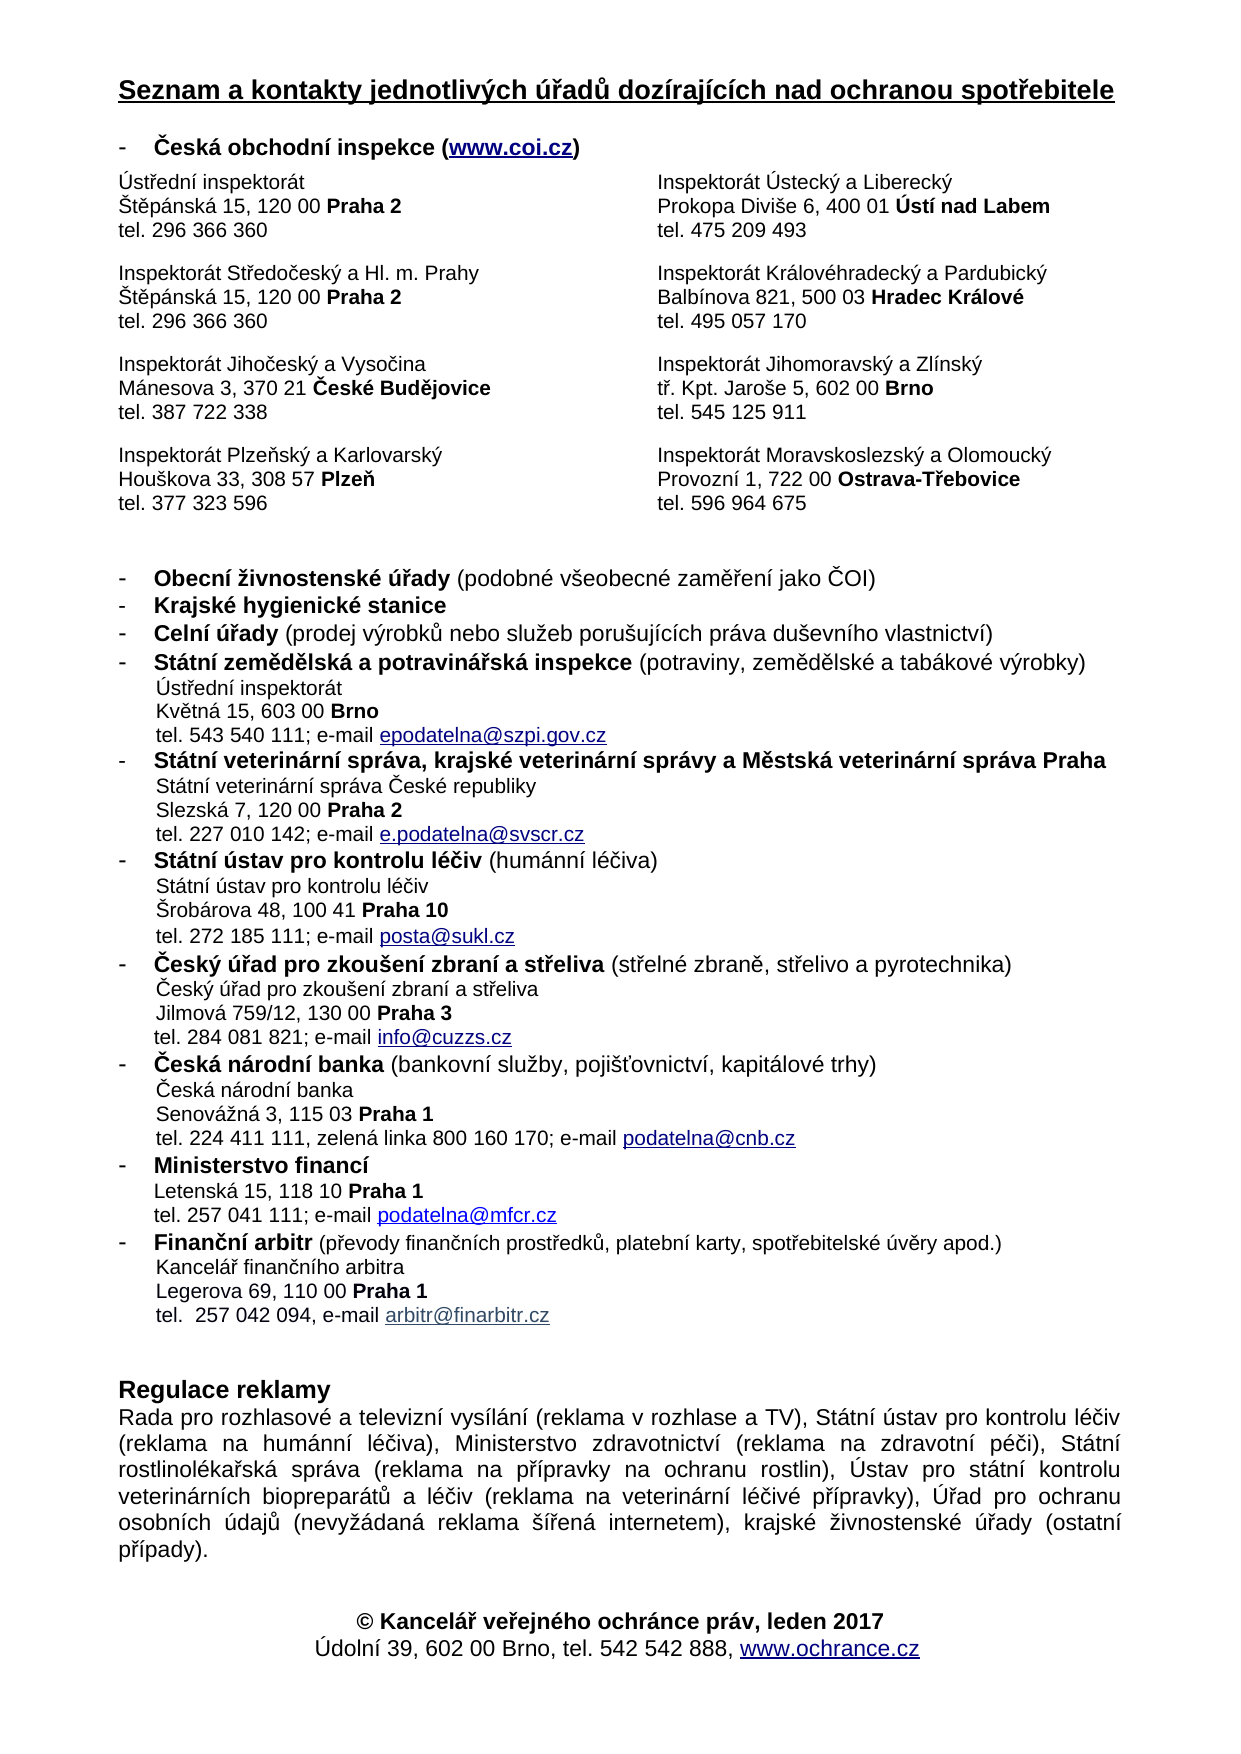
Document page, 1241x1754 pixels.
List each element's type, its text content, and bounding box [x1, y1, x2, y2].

text Inspektorát Jihomoravský a Zlínský [657, 352, 1122, 376]
text Regulace reklamy [118, 1375, 1122, 1404]
text Státní veterinární správa České republiky [118, 774, 1122, 798]
text Inspektorát Ústecký a Liberecký [657, 170, 1122, 194]
text Provozní 1, 722 00 Ostrava-Třebovice [657, 467, 1122, 491]
text tel. 596 964 675 [657, 491, 1122, 515]
text Senovážná 3, 115 03 Praha 1 [118, 1102, 1122, 1126]
text Inspektorát Středočeský a Hl. m. Prahy [118, 261, 583, 285]
text Štěpánská 15, 120 00 Praha 2 [118, 285, 583, 309]
text Slezská 7, 120 00 Praha 2 [118, 798, 1122, 822]
text tel. 284 081 821; e-mail info@cuzzs.cz [153, 1025, 1122, 1049]
list Krajské hygienické stanice [118, 592, 1122, 618]
text Ústřední inspektorát [118, 170, 583, 194]
text Jilmová 759/12, 130 00 Praha 3 [118, 1001, 1122, 1025]
list Český úřad pro zkoušení zbraní a střeliva (střelné zbraně, střelivo a pyrotechnika) [118, 948, 1122, 977]
text tel. 545 125 911 [657, 400, 1122, 424]
text Kancelář finančního arbitra [156, 1255, 1122, 1279]
text tel. 377 323 596 [118, 491, 583, 515]
list Státní veterinární správa, krajské veterinární správy a Městská veterinární správa Praha [118, 747, 1122, 774]
list Finanční arbitr (převody finančních prostředků, platební karty, spotřebitelské úvěry apod.) [118, 1226, 1122, 1255]
text Inspektorát Jihočeský a Vysočina [118, 352, 583, 376]
text tel. 257 042 094, e-mail arbitr@finarbitr.cz [156, 1303, 1122, 1327]
text Rada pro rozhlasové a televizní vysílání (reklama v rozhlase a TV), Státní ústav pro kontrolu léčiv (reklama na humánní léčiva), Ministerstvo zdravotnictví (reklama na zdravotní péči), Státní rostlinolékařská správa (reklama na přípravky na ochranu rostlin), Ústav pro státní kontrolu veterinárních biopreparátů a léčiv (reklama na veterinární léčivé přípravky), Úřad pro ochranu osobních údajů (nevyžádaná reklama šířená internetem), krajské živnostenské úřady (ostatní případy). [118, 1404, 1122, 1562]
text Mánesova 3, 370 21 České Budějovice [118, 376, 583, 400]
list Obecní živnostenské úřady (podobné všeobecné zaměření jako ČOI) [118, 563, 1122, 592]
list Česká národní banka (bankovní služby, pojišťovnictví, kapitálové trhy) [118, 1049, 1122, 1078]
text Ústřední inspektorát [118, 675, 1122, 699]
text Květná 15, 603 00 Brno [118, 699, 1122, 723]
text tel. 543 540 111; e-mail epodatelna@szpi.gov.cz [118, 723, 1122, 747]
text Česká národní banka [118, 1078, 1122, 1102]
text tel. 224 411 111, zelená linka 800 160 170; e-mail podatelna@cnb.cz [118, 1126, 1122, 1150]
text tel. 475 209 493 [657, 218, 1122, 242]
text Inspektorát Plzeňský a Karlovarský [118, 443, 583, 467]
text Státní ústav pro kontrolu léčiv [118, 874, 1122, 898]
text Legerova 69, 110 00 Praha 1 [156, 1279, 1122, 1303]
text Letenská 15, 118 10 Praha 1 [153, 1178, 1122, 1202]
text tel. 227 010 142; e-mail e.podatelna@svscr.cz [118, 822, 1122, 846]
text Inspektorát Moravskoslezský a Olomoucký [657, 443, 1122, 467]
text Šrobárova 48, 100 41 Praha 10 [118, 898, 1122, 922]
text tel. 272 185 111; e-mail posta@sukl.cz [118, 922, 1122, 948]
text tel. 387 722 338 [118, 400, 583, 424]
text Seznam a kontakty jednotlivých úřadů dozírajících nad ochranou spotřebitele [118, 74, 1122, 105]
list Státní ústav pro kontrolu léčiv (humánní léčiva) [118, 846, 1122, 874]
text tel. 495 057 170 [657, 309, 1122, 333]
text tel. 296 366 360 [118, 218, 583, 242]
text tel. 296 366 360 [118, 309, 583, 333]
text Štěpánská 15, 120 00 Praha 2 [118, 194, 583, 218]
list Státní zemědělská a potravinářská inspekce (potraviny, zemědělské a tabákové výrobky) [118, 647, 1122, 675]
text Prokopa Diviše 6, 400 01 Ústí nad Labem [657, 194, 1122, 218]
text Houškova 33, 308 57 Plzeň [118, 467, 583, 491]
list Česká obchodní inspekce (www.coi.cz) [118, 131, 1122, 160]
text Český úřad pro zkoušení zbraní a střeliva [118, 977, 1122, 1001]
list Celní úřady (prodej výrobků nebo služeb porušujících práva duševního vlastnictví) [118, 618, 1122, 647]
text tel. 257 041 111; e-mail podatelna@mfcr.cz [153, 1202, 1122, 1226]
text Inspektorát Královéhradecký a Pardubický [657, 261, 1122, 285]
text tř. Kpt. Jaroše 5, 602 00 Brno [657, 376, 1122, 400]
list Ministerstvo financí [118, 1150, 1122, 1178]
text Balbínova 821, 500 03 Hradec Králové [657, 285, 1122, 309]
